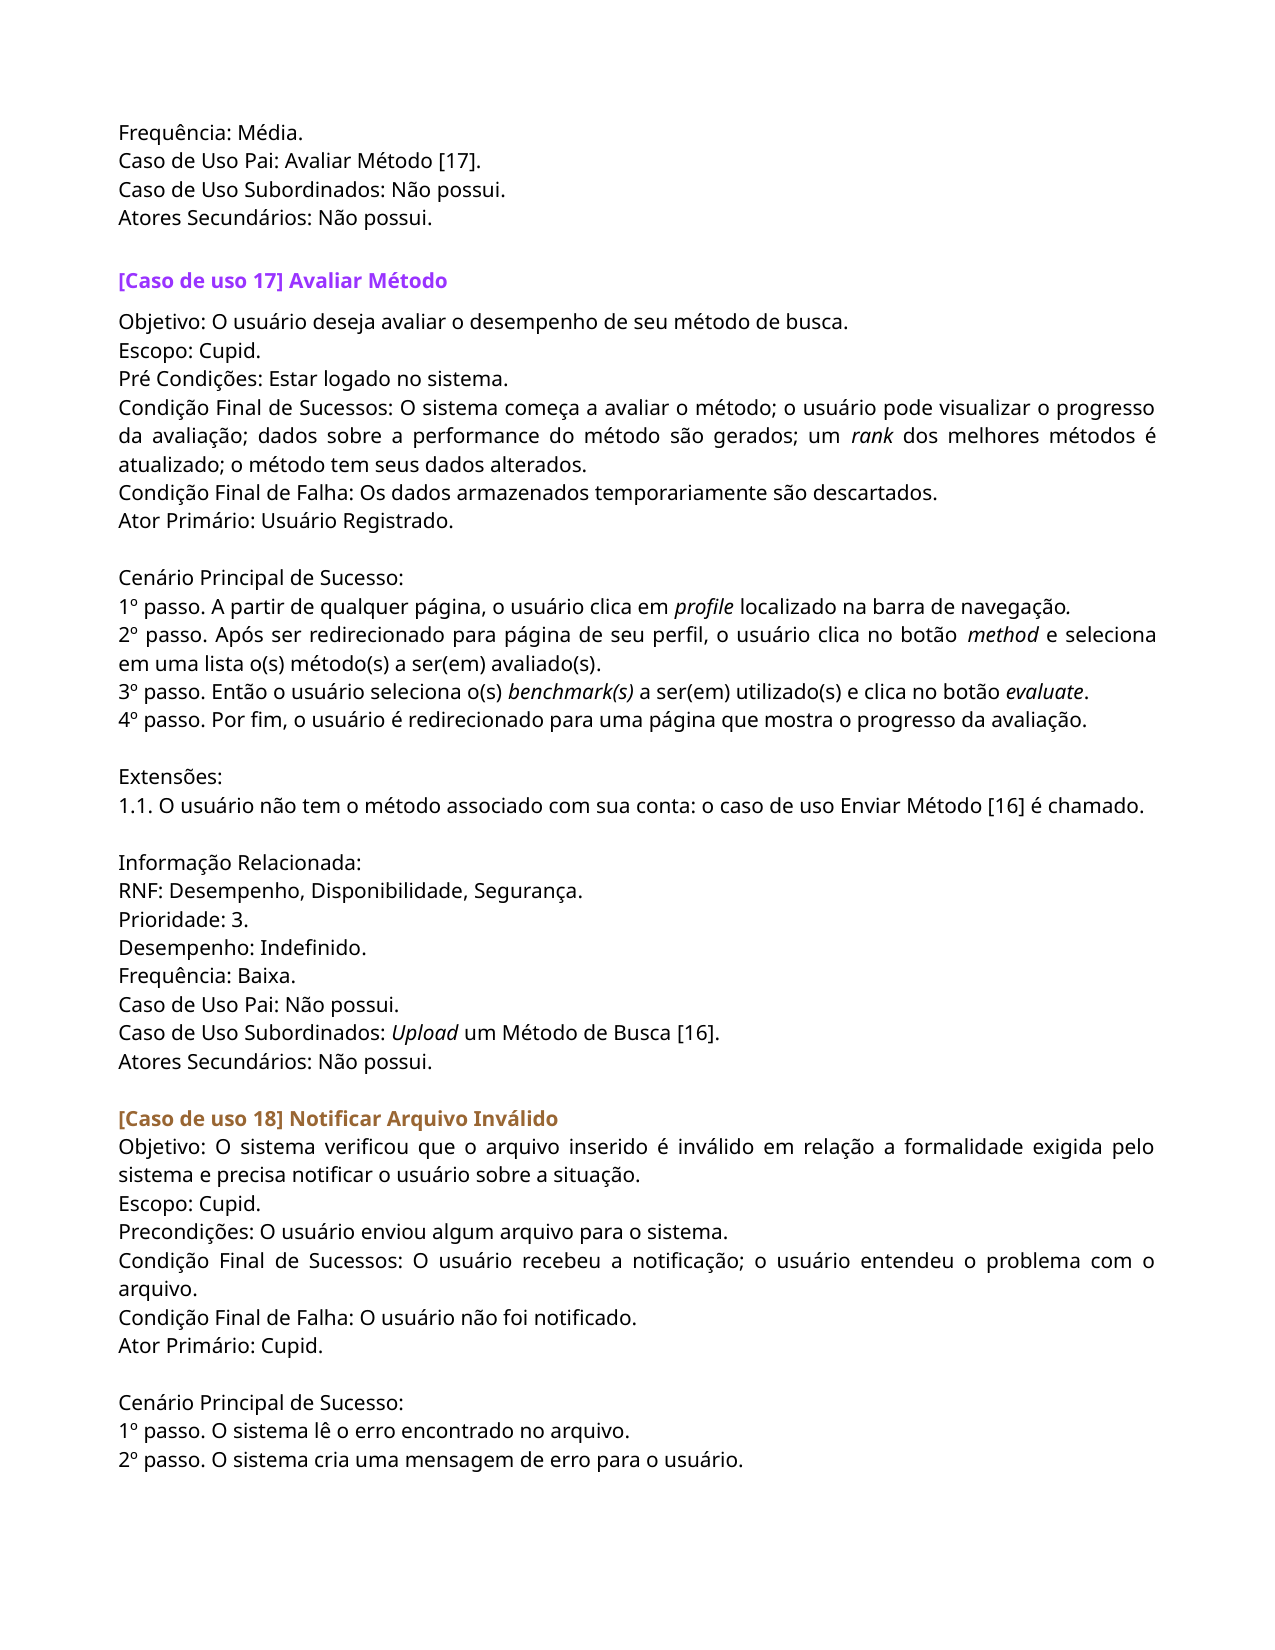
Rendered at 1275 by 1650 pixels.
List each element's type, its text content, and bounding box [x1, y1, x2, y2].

text Caso de Uso Subordinados: Upload um Método de Busca [16]. [118, 1018, 1157, 1047]
text 3º passo. Então o usuário seleciona o(s) benchmark(s) a ser(em) utilizado(s) e clica no botão evaluate. [118, 677, 1157, 706]
text Informação Relacionada: [118, 848, 1157, 876]
text Condição Final de Falha: O usuário não foi notificado. [118, 1303, 1157, 1331]
text Cenário Principal de Sucesso: [118, 1388, 1157, 1417]
text 1º passo. O sistema lê o erro encontrado no arquivo. [118, 1417, 1157, 1445]
text Frequência: Baixa. [118, 962, 1157, 990]
text Frequência: Média. [118, 118, 1157, 147]
text 4º passo. Por fim, o usuário é redirecionado para uma página que mostra o progresso da avaliação. [118, 706, 1157, 734]
text Atores Secundários: Não possui. [118, 203, 1157, 232]
text Desempenho: Indefinido. [118, 933, 1157, 962]
text [Caso de uso 18] Notificar Arquivo Inválido [118, 1104, 1157, 1132]
text 2º passo. Após ser redirecionado para página de seu perfil, o usuário clica no botão method e seleciona em uma lista o(s) método(s) a ser(em) avaliado(s). [118, 620, 1157, 677]
text RNF: Desempenho, Disponibilidade, Segurança. [118, 876, 1157, 905]
text Condição Final de Falha: Os dados armazenados temporariamente são descartados. [118, 478, 1157, 507]
text Objetivo: O sistema verificou que o arquivo inserido é inválido em relação a formalidade exigida pelo sistema e precisa notificar o usuário sobre a situação. [118, 1132, 1157, 1189]
text Caso de Uso Pai: Avaliar Método [17]. [118, 147, 1157, 175]
text Ator Primário: Cupid. [118, 1331, 1157, 1360]
text Ator Primário: Usuário Registrado. [118, 507, 1157, 535]
text Extensões: [118, 762, 1157, 791]
text Condição Final de Sucessos: O usuário recebeu a notificação; o usuário entendeu o problema com o arquivo. [118, 1246, 1157, 1303]
text Prioridade: 3. [118, 905, 1157, 933]
text Condição Final de Sucessos: O sistema começa a avaliar o método; o usuário pode visualizar o progresso da avaliação; dados sobre a performance do método são gerados; um rank dos melhores métodos é atualizado; o método tem seus dados alterados. [118, 393, 1157, 478]
text 2º passo. O sistema cria uma mensagem de erro para o usuário. [118, 1445, 1157, 1473]
text Escopo: Cupid. [118, 1189, 1157, 1217]
text Precondições: O usuário enviou algum arquivo para o sistema. [118, 1217, 1157, 1246]
text 1º passo. A partir de qualquer página, o usuário clica em profile localizado na barra de navegação. [118, 592, 1157, 620]
text 1.1. O usuário não tem o método associado com sua conta: o caso de uso Enviar Método [16] é chamado. [118, 791, 1157, 819]
text Pré Condições: Estar logado no sistema. [118, 364, 1157, 393]
text Escopo: Cupid. [118, 336, 1157, 364]
text Cenário Principal de Sucesso: [118, 563, 1157, 592]
text Caso de Uso Pai: Não possui. [118, 990, 1157, 1018]
text Atores Secundários: Não possui. [118, 1047, 1157, 1075]
text Caso de Uso Subordinados: Não possui. [118, 175, 1157, 203]
text Objetivo: O usuário deseja avaliar o desempenho de seu método de busca. [118, 307, 1157, 336]
subtitle [Caso de uso 17] Avaliar Método [118, 267, 1157, 295]
